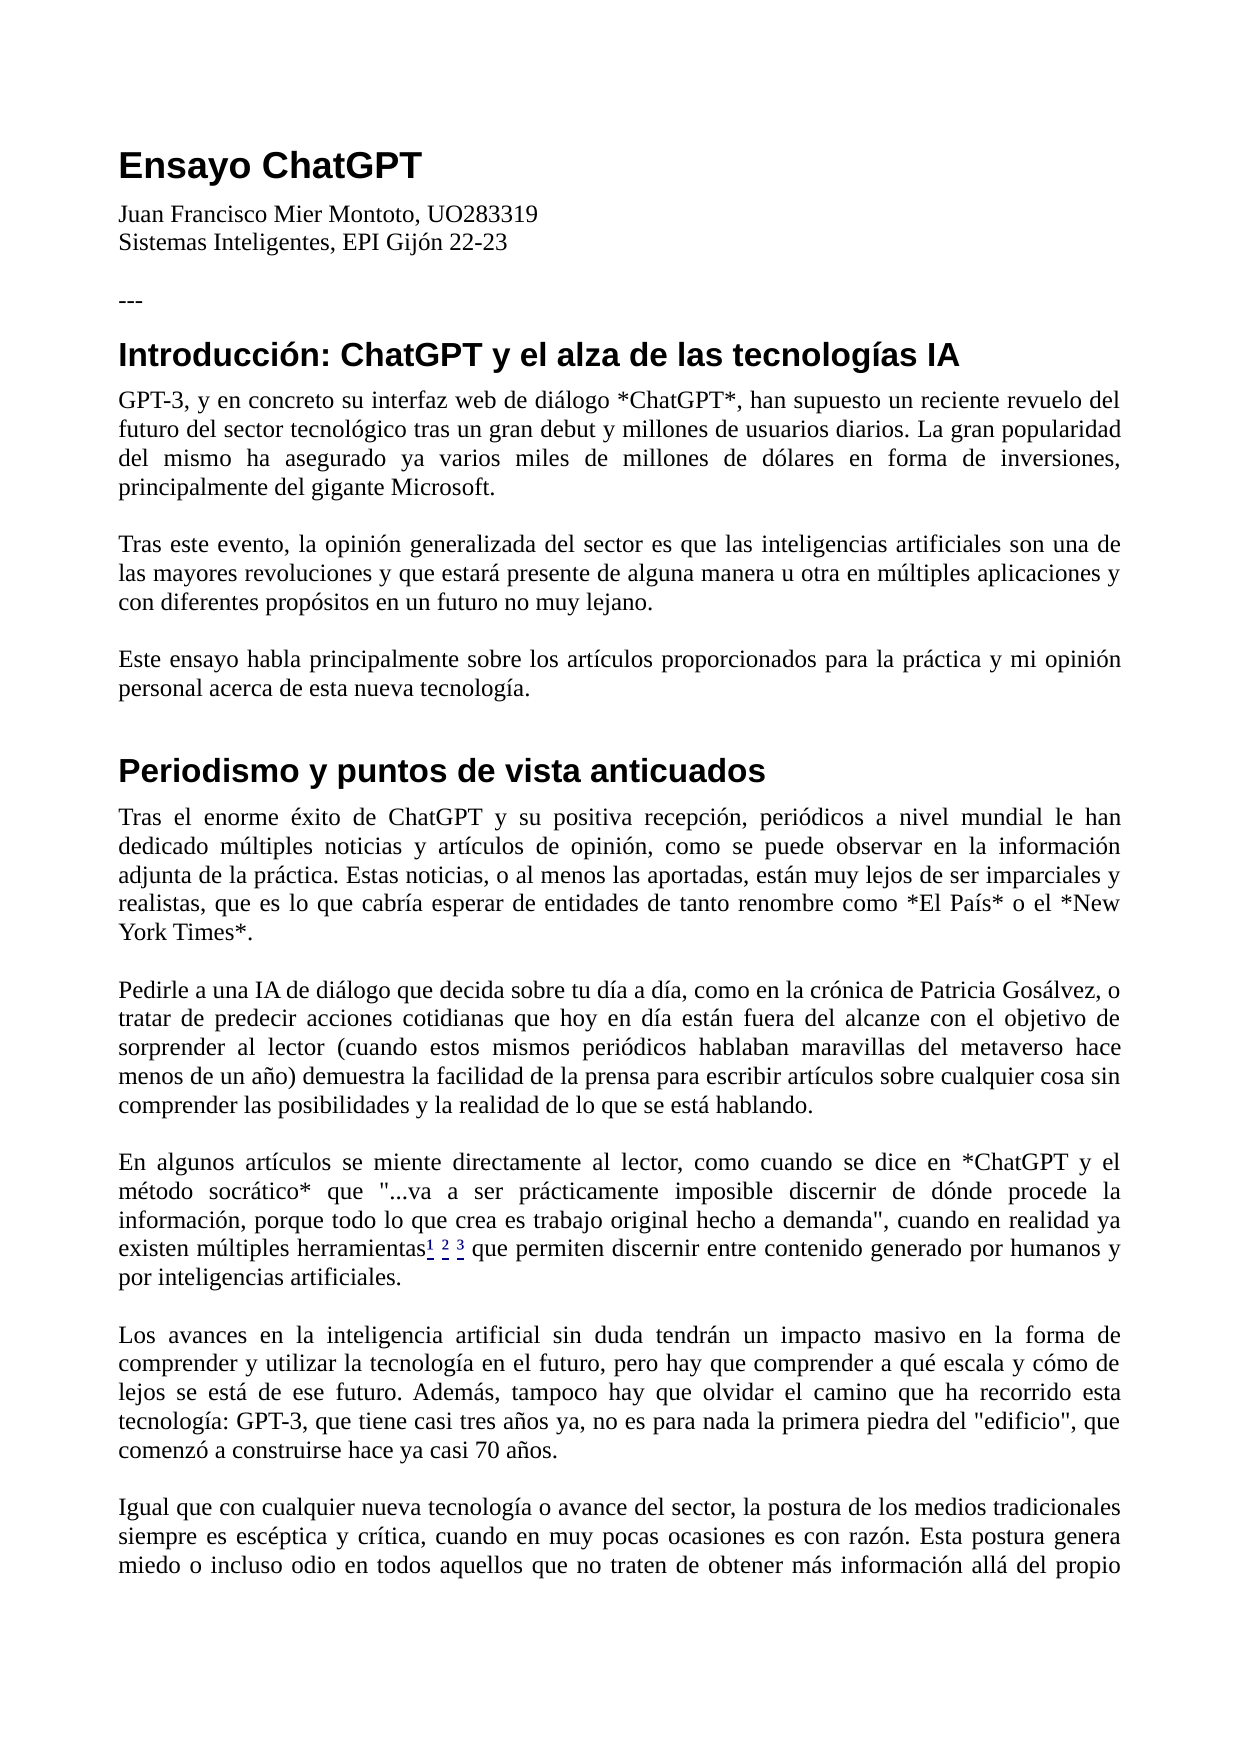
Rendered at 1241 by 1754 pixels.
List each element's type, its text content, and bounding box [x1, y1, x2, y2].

subtitle Periodismo y puntos de vista anticuados [118, 751, 1122, 790]
text Tras este evento, la opinión generalizada del sector es que las inteligencias artificiales son una de las mayores revoluciones y que estará presente de alguna manera u otra en múltiples aplicaciones y con diferentes propósitos en un futuro no muy lejano. [118, 529, 1122, 616]
text GPT-3, y en concreto su interfaz web de diálogo *ChatGPT*, han supuesto un reciente revuelo del futuro del sector tecnológico tras un gran debut y millones de usuarios diarios. La gran popularidad del mismo ha asegurado ya varios miles de millones de dólares en forma de inversiones, principalmente del gigante Microsoft. [118, 386, 1122, 501]
text Tras el enorme éxito de ChatGPT y su positiva recepción, periódicos a nivel mundial le han dedicado múltiples noticias y artículos de opinión, como se puede observar en la información adjunta de la práctica. Estas noticias, o al menos las aportadas, están muy lejos de ser imparciales y realistas, que es lo que cabría esperar de entidades de tanto renombre como *El País* o el *New York Times*. [118, 802, 1122, 946]
text Juan Francisco Mier Montoto, UO283319 [118, 199, 1122, 227]
text Igual que con cualquier nueva tecnología o avance del sector, la postura de los medios tradicionales siempre es escéptica y crítica, cuando en muy pocas ocasiones es con razón. Esta postura genera miedo o incluso odio en todos aquellos que no traten de obtener más información allá del propio [118, 1492, 1122, 1578]
subtitle Ensayo ChatGPT [118, 143, 1122, 186]
text En algunos artículos se miente directamente al lector, como cuando se dice en *ChatGPT y el método socrático* que "...va a ser prácticamente imposible discernir de dónde procede la información, porque todo lo que crea es trabajo original hecho a demanda", cuando en realidad ya existen múltiples herramientas¹ ² ³ que permiten discernir entre contenido generado por humanos y por inteligencias artificiales. [118, 1147, 1122, 1291]
subtitle Introducción: ChatGPT y el alza de las tecnologías IA [118, 334, 1122, 373]
text --- [118, 285, 1122, 314]
text Sistemas Inteligentes, EPI Gijón 22-23 [118, 227, 1122, 256]
text Los avances en la inteligencia artificial sin duda tendrán un impacto masivo en la forma de comprender y utilizar la tecnología en el futuro, pero hay que comprender a qué escala y cómo de lejos se está de ese futuro. Además, tampoco hay que olvidar el camino que ha recorrido esta tecnología: GPT-3, que tiene casi tres años ya, no es para nada la primera piedra del "edificio", que comenzó a construirse hace ya casi 70 años. [118, 1320, 1122, 1463]
text Este ensayo habla principalmente sobre los artículos proporcionados para la práctica y mi opinión personal acerca de esta nueva tecnología. [118, 644, 1122, 702]
text Pedirle a una IA de diálogo que decida sobre tu día a día, como en la crónica de Patricia Gosálvez, o tratar de predecir acciones cotidianas que hoy en día están fuera del alcanze con el objetivo de sorprender al lector (cuando estos mismos periódicos hablaban maravillas del metaverso hace menos de un año) demuestra la facilidad de la prensa para escribir artículos sobre cualquier cosa sin comprender las posibilidades y la realidad de lo que se está hablando. [118, 975, 1122, 1118]
